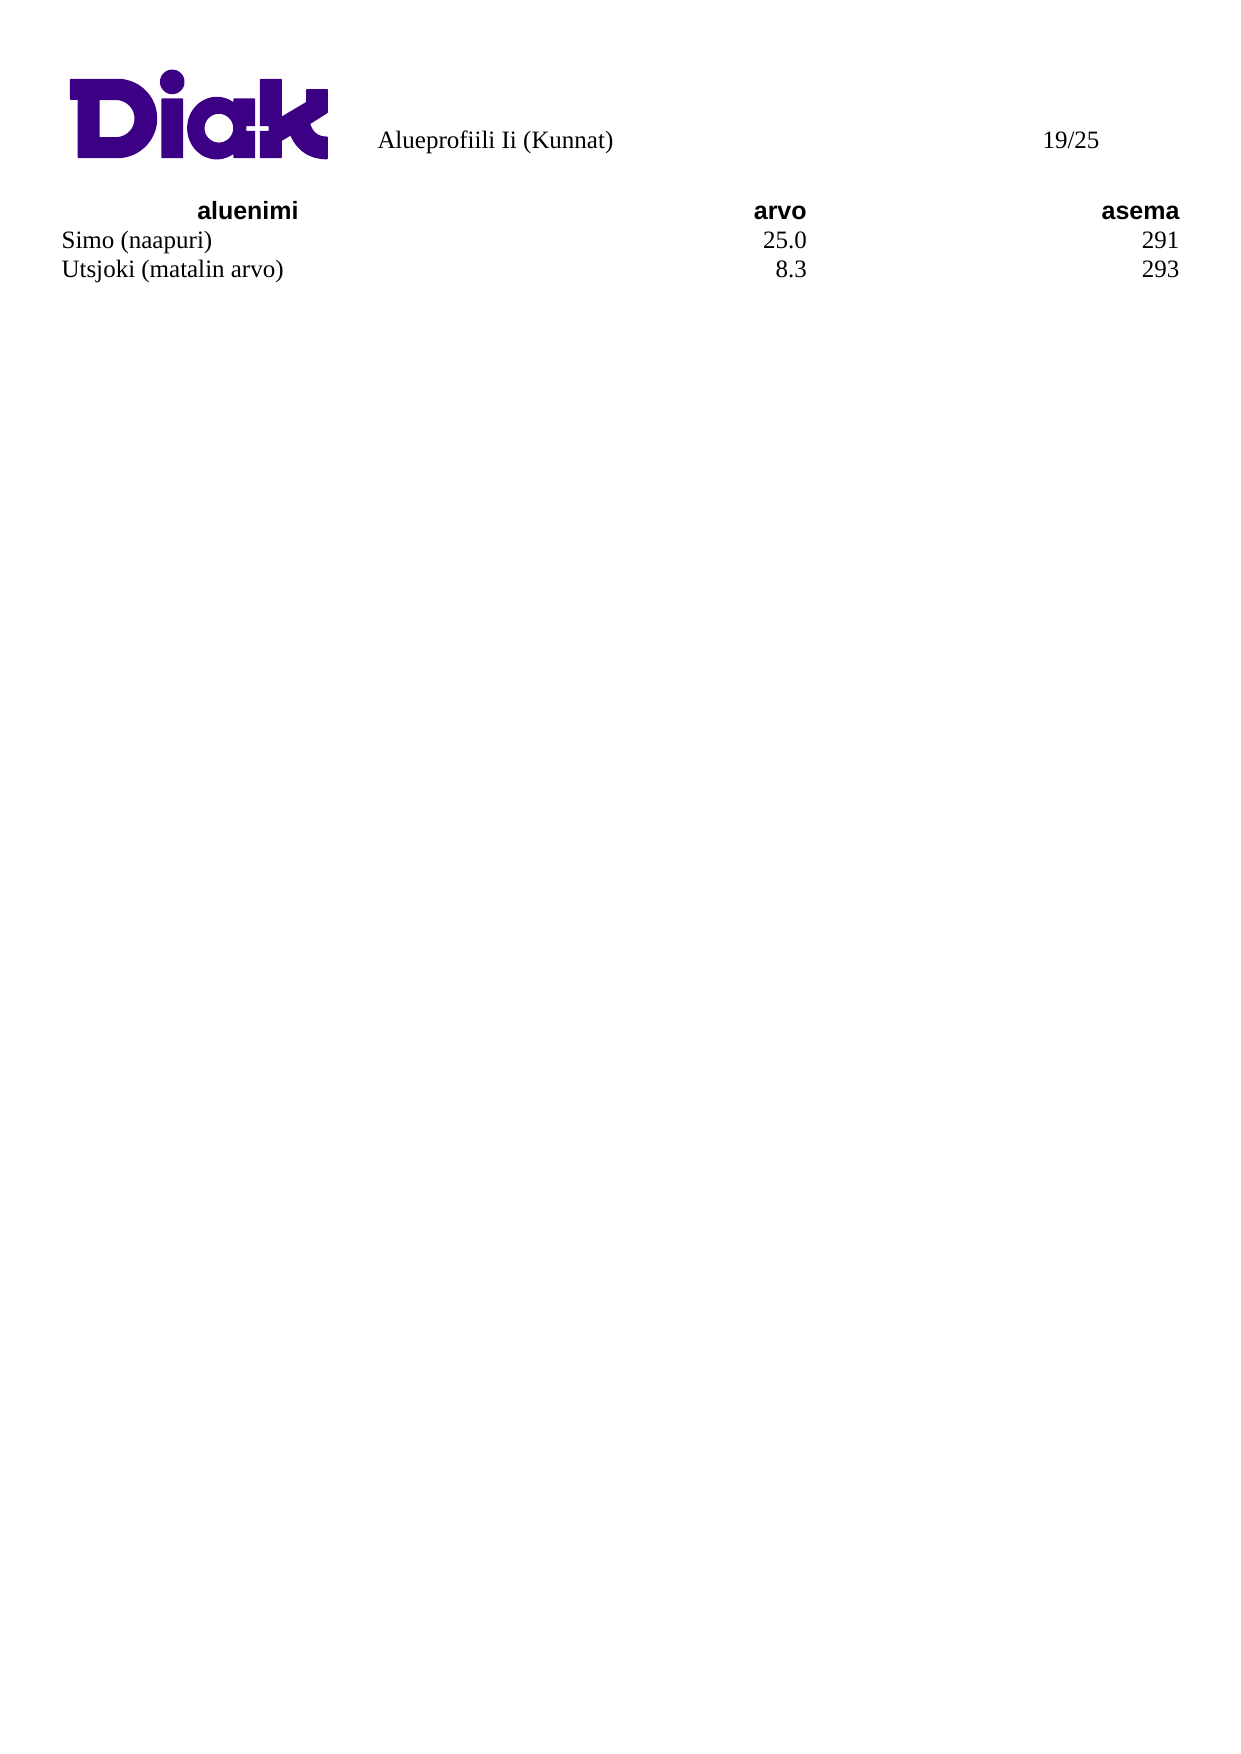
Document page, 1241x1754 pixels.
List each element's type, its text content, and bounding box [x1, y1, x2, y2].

table_cell 293 [806, 254, 1179, 282]
table_cell 8.3 [434, 254, 806, 282]
table_header arvo [434, 196, 806, 225]
table_cell 25.0 [434, 225, 806, 254]
table_cell Simo (naapuri) [61, 225, 434, 254]
table_header aluenimi [61, 196, 434, 225]
table_header asema [806, 196, 1179, 225]
table_cell 291 [806, 225, 1179, 254]
table_cell Utsjoki (matalin arvo) [61, 254, 434, 282]
